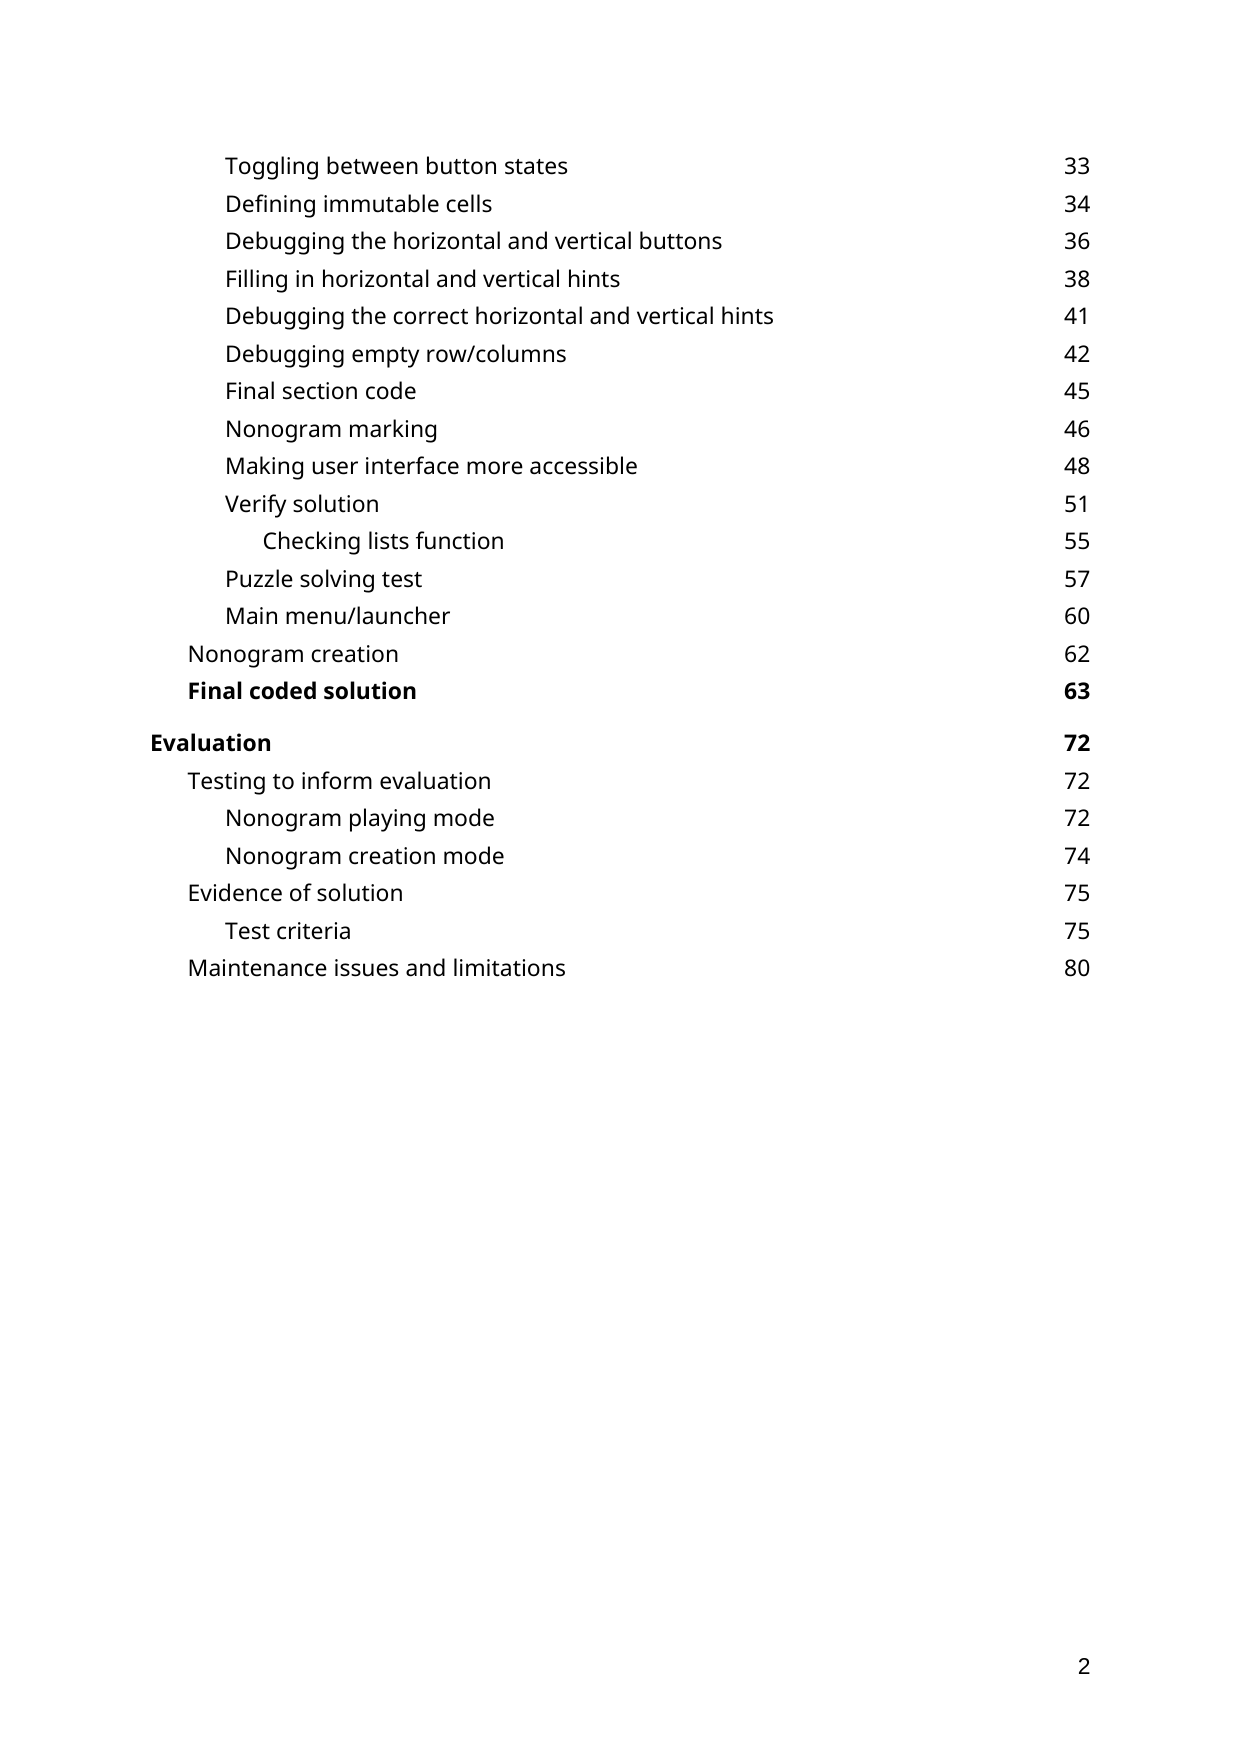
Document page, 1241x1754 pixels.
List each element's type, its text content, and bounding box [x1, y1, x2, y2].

text Toggling between button states 33 [225, 150, 1090, 181]
text Nonogram creation 62 [187, 637, 1090, 669]
text Checking lists function 55 [262, 525, 1090, 556]
text Debugging the horizontal and vertical buttons 36 [225, 225, 1090, 256]
text Evidence of solution 75 [187, 877, 1090, 908]
text Debugging the correct horizontal and vertical hints 41 [225, 300, 1090, 331]
text Test criteria 75 [225, 914, 1090, 946]
text Defining immutable cells 34 [225, 187, 1090, 219]
text Puzzle solving test 57 [225, 562, 1090, 594]
text Making user interface more accessible 48 [225, 450, 1090, 481]
text Main menu/launcher 60 [225, 600, 1090, 631]
text Nonogram marking 46 [225, 412, 1090, 444]
text Filling in horizontal and vertical hints 38 [225, 262, 1090, 294]
text Final coded solution 63 [187, 675, 1090, 706]
text Debugging empty row/columns 42 [225, 337, 1090, 369]
text Final section code 45 [225, 375, 1090, 406]
text Nonogram creation mode 74 [225, 839, 1090, 871]
text Verify solution 51 [225, 487, 1090, 519]
text Testing to inform evaluation 72 [187, 764, 1090, 796]
text Nonogram playing mode 72 [225, 802, 1090, 833]
text Evaluation 72 [150, 727, 1090, 758]
text Maintenance issues and limitations 80 [187, 952, 1090, 983]
